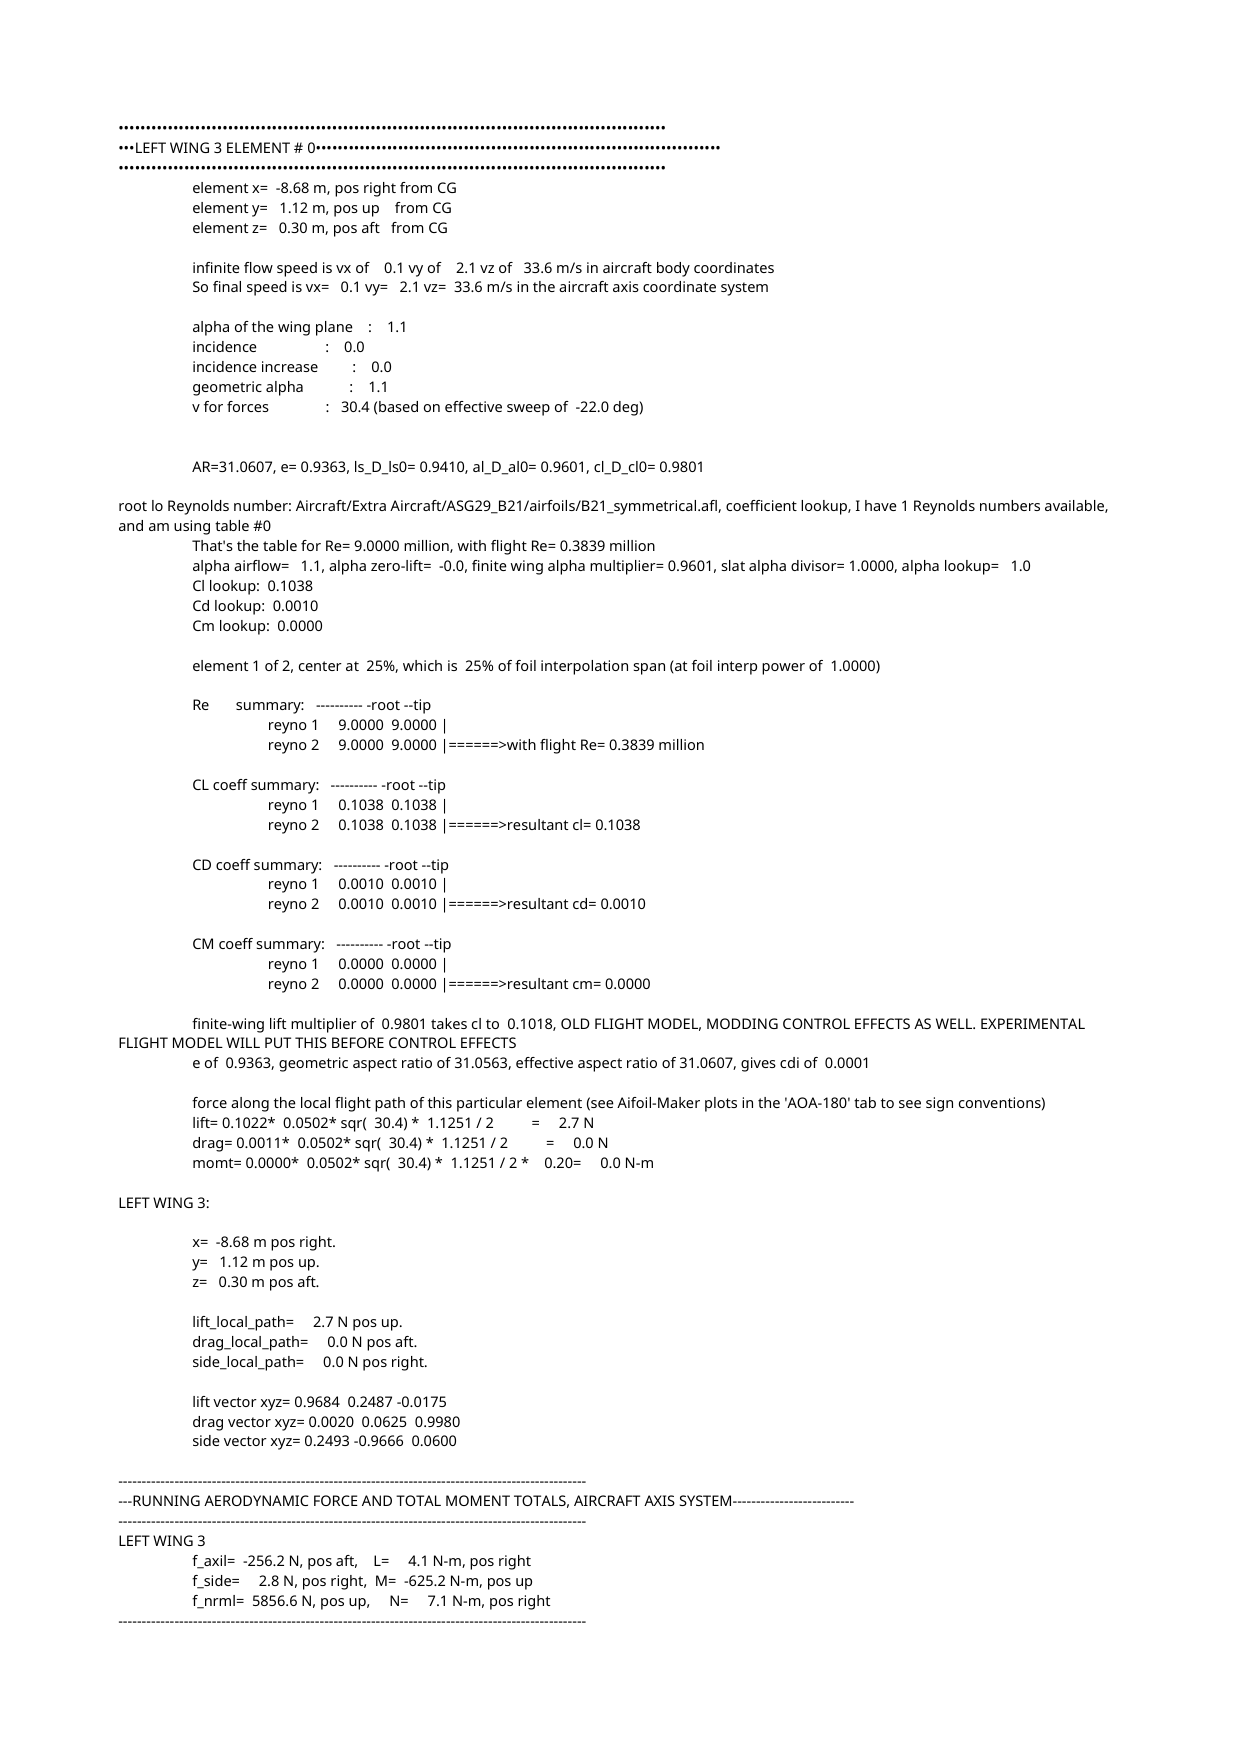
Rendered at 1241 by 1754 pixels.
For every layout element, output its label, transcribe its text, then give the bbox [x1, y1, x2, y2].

text finite-wing lift multiplier of 0.9801 takes cl to 0.1018, OLD FLIGHT MODEL, MODDING CONTROL EFFECTS AS WELL. EXPERIMENTAL FLIGHT MODEL WILL PUT THIS BEFORE CONTROL EFFECTS [118, 1013, 1122, 1053]
text y= 1.12 m pos up. [118, 1252, 1122, 1272]
text ---------------------------------------------------------------------------------------------------- [118, 1471, 1122, 1491]
text •••••••••••••••••••••••••••••••••••••••••••••••••••••••••••••••••••••••••••••••••••••••••••••••••••• [118, 158, 1122, 178]
text force along the local flight path of this particular element (see Aifoil-Maker plots in the 'AOA-180' tab to see sign conventions) [118, 1093, 1122, 1113]
text z= 0.30 m pos aft. [118, 1272, 1122, 1292]
text Cm lookup: 0.0000 [118, 616, 1122, 635]
text ---RUNNING AERODYNAMIC FORCE AND TOTAL MOMENT TOTALS, AIRCRAFT AXIS SYSTEM-------------------------- [118, 1491, 1122, 1511]
text reyno 1 0.0010 0.0010 | [118, 874, 1122, 894]
text incidence : 0.0 [118, 337, 1122, 357]
text CM coeff summary: ---------- -root --tip [118, 934, 1122, 954]
text momt= 0.0000* 0.0502* sqr( 30.4) * 1.1251 / 2 * 0.20= 0.0 N-m [118, 1153, 1122, 1173]
text reyno 2 0.1038 0.1038 |======>resultant cl= 0.1038 [118, 814, 1122, 834]
text f_axil= -256.2 N, pos aft, L= 4.1 N-m, pos right [118, 1551, 1122, 1571]
text lift= 0.1022* 0.0502* sqr( 30.4) * 1.1251 / 2 = 2.7 N [118, 1113, 1122, 1133]
text Cl lookup: 0.1038 [118, 576, 1122, 596]
text lift_local_path= 2.7 N pos up. [118, 1312, 1122, 1332]
text ---------------------------------------------------------------------------------------------------- [118, 1610, 1122, 1630]
text incidence increase : 0.0 [118, 357, 1122, 377]
text x= -8.68 m pos right. [118, 1232, 1122, 1252]
text v for forces : 30.4 (based on effective sweep of -22.0 deg) [118, 397, 1122, 417]
text side_local_path= 0.0 N pos right. [118, 1352, 1122, 1372]
text CL coeff summary: ---------- -root --tip [118, 775, 1122, 794]
text ---------------------------------------------------------------------------------------------------- [118, 1511, 1122, 1531]
text drag vector xyz= 0.0020 0.0625 0.9980 [118, 1411, 1122, 1431]
text element 1 of 2, center at 25%, which is 25% of foil interpolation span (at foil interp power of 1.0000) [118, 655, 1122, 675]
text •••••••••••••••••••••••••••••••••••••••••••••••••••••••••••••••••••••••••••••••••••••••••••••••••••• [118, 118, 1122, 138]
text reyno 1 0.0000 0.0000 | [118, 954, 1122, 974]
text reyno 2 9.0000 9.0000 |======>with flight Re= 0.3839 million [118, 735, 1122, 755]
text reyno 2 0.0000 0.0000 |======>resultant cm= 0.0000 [118, 974, 1122, 993]
text So final speed is vx= 0.1 vy= 2.1 vz= 33.6 m/s in the aircraft axis coordinate system [118, 277, 1122, 297]
text lift vector xyz= 0.9684 0.2487 -0.0175 [118, 1391, 1122, 1411]
text reyno 1 0.1038 0.1038 | [118, 794, 1122, 814]
text f_side= 2.8 N, pos right, M= -625.2 N-m, pos up [118, 1571, 1122, 1590]
text alpha of the wing plane : 1.1 [118, 317, 1122, 337]
text f_nrml= 5856.6 N, pos up, N= 7.1 N-m, pos right [118, 1590, 1122, 1610]
text LEFT WING 3 [118, 1531, 1122, 1551]
text alpha airflow= 1.1, alpha zero-lift= -0.0, finite wing alpha multiplier= 0.9601, slat alpha divisor= 1.0000, alpha lookup= 1.0 [118, 556, 1122, 576]
text element x= -8.68 m, pos right from CG [118, 178, 1122, 198]
text root lo Reynolds number: Aircraft/Extra Aircraft/ASG29_B21/airfoils/B21_symmetrical.afl, coefficient lookup, I have 1 Reynolds numbers available, and am using table #0 [118, 496, 1122, 536]
text element z= 0.30 m, pos aft from CG [118, 218, 1122, 237]
text e of 0.9363, geometric aspect ratio of 31.0563, effective aspect ratio of 31.0607, gives cdi of 0.0001 [118, 1053, 1122, 1073]
text side vector xyz= 0.2493 -0.9666 0.0600 [118, 1431, 1122, 1451]
text Cd lookup: 0.0010 [118, 596, 1122, 616]
text That's the table for Re= 9.0000 million, with flight Re= 0.3839 million [118, 536, 1122, 556]
text LEFT WING 3: [118, 1192, 1122, 1212]
text reyno 1 9.0000 9.0000 | [118, 715, 1122, 735]
text drag_local_path= 0.0 N pos aft. [118, 1332, 1122, 1352]
text CD coeff summary: ---------- -root --tip [118, 854, 1122, 874]
text drag= 0.0011* 0.0502* sqr( 30.4) * 1.1251 / 2 = 0.0 N [118, 1133, 1122, 1153]
text geometric alpha : 1.1 [118, 377, 1122, 397]
text infinite flow speed is vx of 0.1 vy of 2.1 vz of 33.6 m/s in aircraft body coordinates [118, 257, 1122, 277]
text •••LEFT WING 3 ELEMENT # 0•••••••••••••••••••••••••••••••••••••••••••••••••••••••••••••••••••••••••• [118, 138, 1122, 158]
text AR=31.0607, e= 0.9363, ls_D_ls0= 0.9410, al_D_al0= 0.9601, cl_D_cl0= 0.9801 [118, 456, 1122, 476]
text reyno 2 0.0010 0.0010 |======>resultant cd= 0.0010 [118, 894, 1122, 914]
text element y= 1.12 m, pos up from CG [118, 198, 1122, 218]
text Re summary: ---------- -root --tip [118, 695, 1122, 715]
